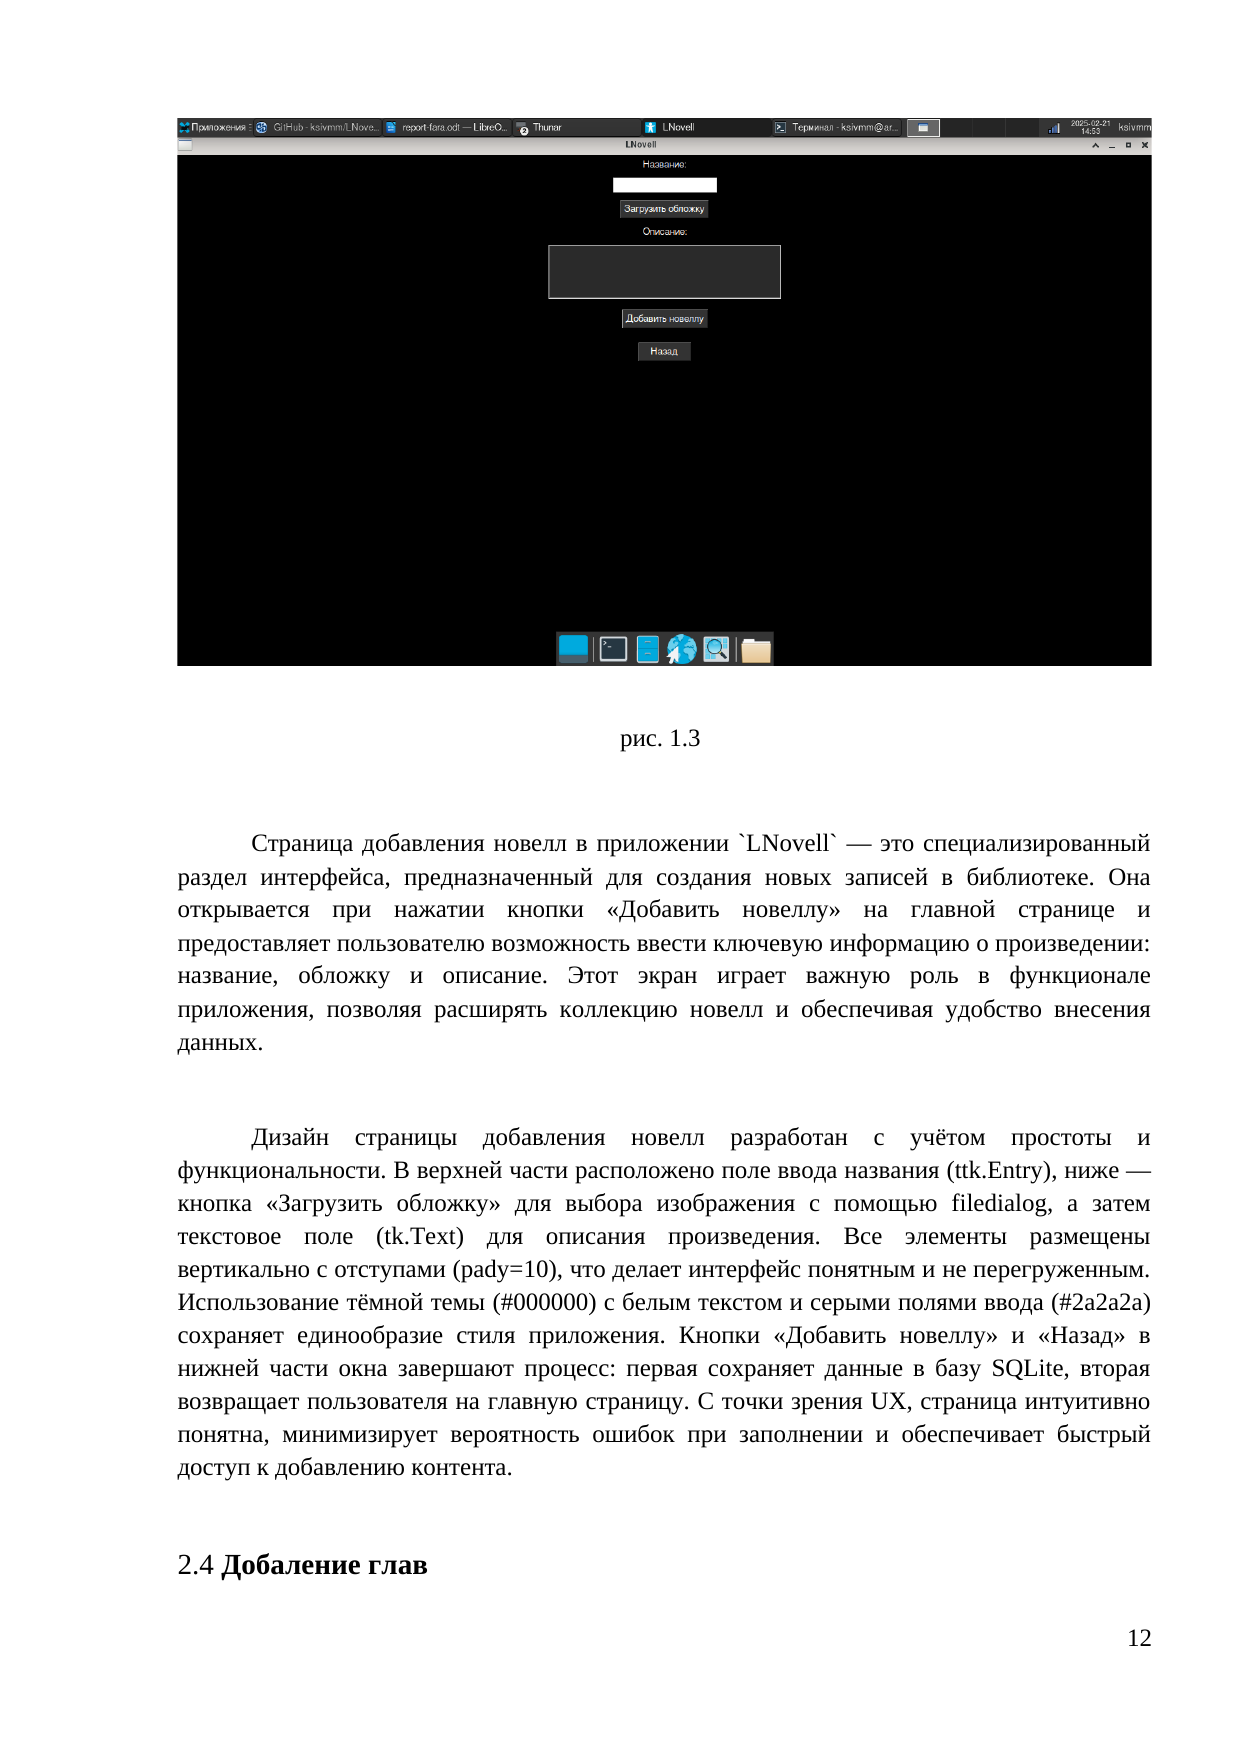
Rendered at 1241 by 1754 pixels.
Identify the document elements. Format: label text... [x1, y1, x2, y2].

picture [177, 118, 1152, 666]
text Дизайн страницы добавления новелл разработан с учётом простоты и функциональности. В верхней части расположено поле ввода названия (ttk.Entry), ниже — кнопка «Загрузить обложку» для выбора изображения с помощью filedialog, а затем текстовое поле (tk.Text) для описания произведения. Все элементы размещены вертикально с отступами (pady=10), что делает интерфейс понятным и не перегруженным. Использование тёмной темы (#000000) с белым текстом и серыми полями ввода (#2a2a2a) сохраняет единообразие стиля приложения. Кнопки «Добавить новеллу» и «Назад» в нижней части окна завершают процесс: первая сохраняет данные в базу SQLite, вторая возвращает пользователя на главную страницу. С точки зрения UX, страница интуитивно понятна, минимизирует вероятность ошибок при заполнении и обеспечивает быстрый доступ к добавлению контента. [177, 1122, 1152, 1481]
text Страница добавления новелл в приложении `LNovell` — это специализированный раздел интерфейса, предназначенный для создания новых записей в библиотеке. Она открывается при нажатии кнопки «Добавить новеллу» на главной странице и предоставляет пользователю возможность ввести ключевую информацию о произведении: название, обложку и описание. Этот экран играет важную роль в функционале приложения, позволяя расширять коллекцию новелл и обеспечивая удобство внесения данных. [177, 828, 1152, 1055]
text 2.4 Добаление глав [177, 1547, 1152, 1581]
text рис. 1.3 [177, 723, 1152, 752]
